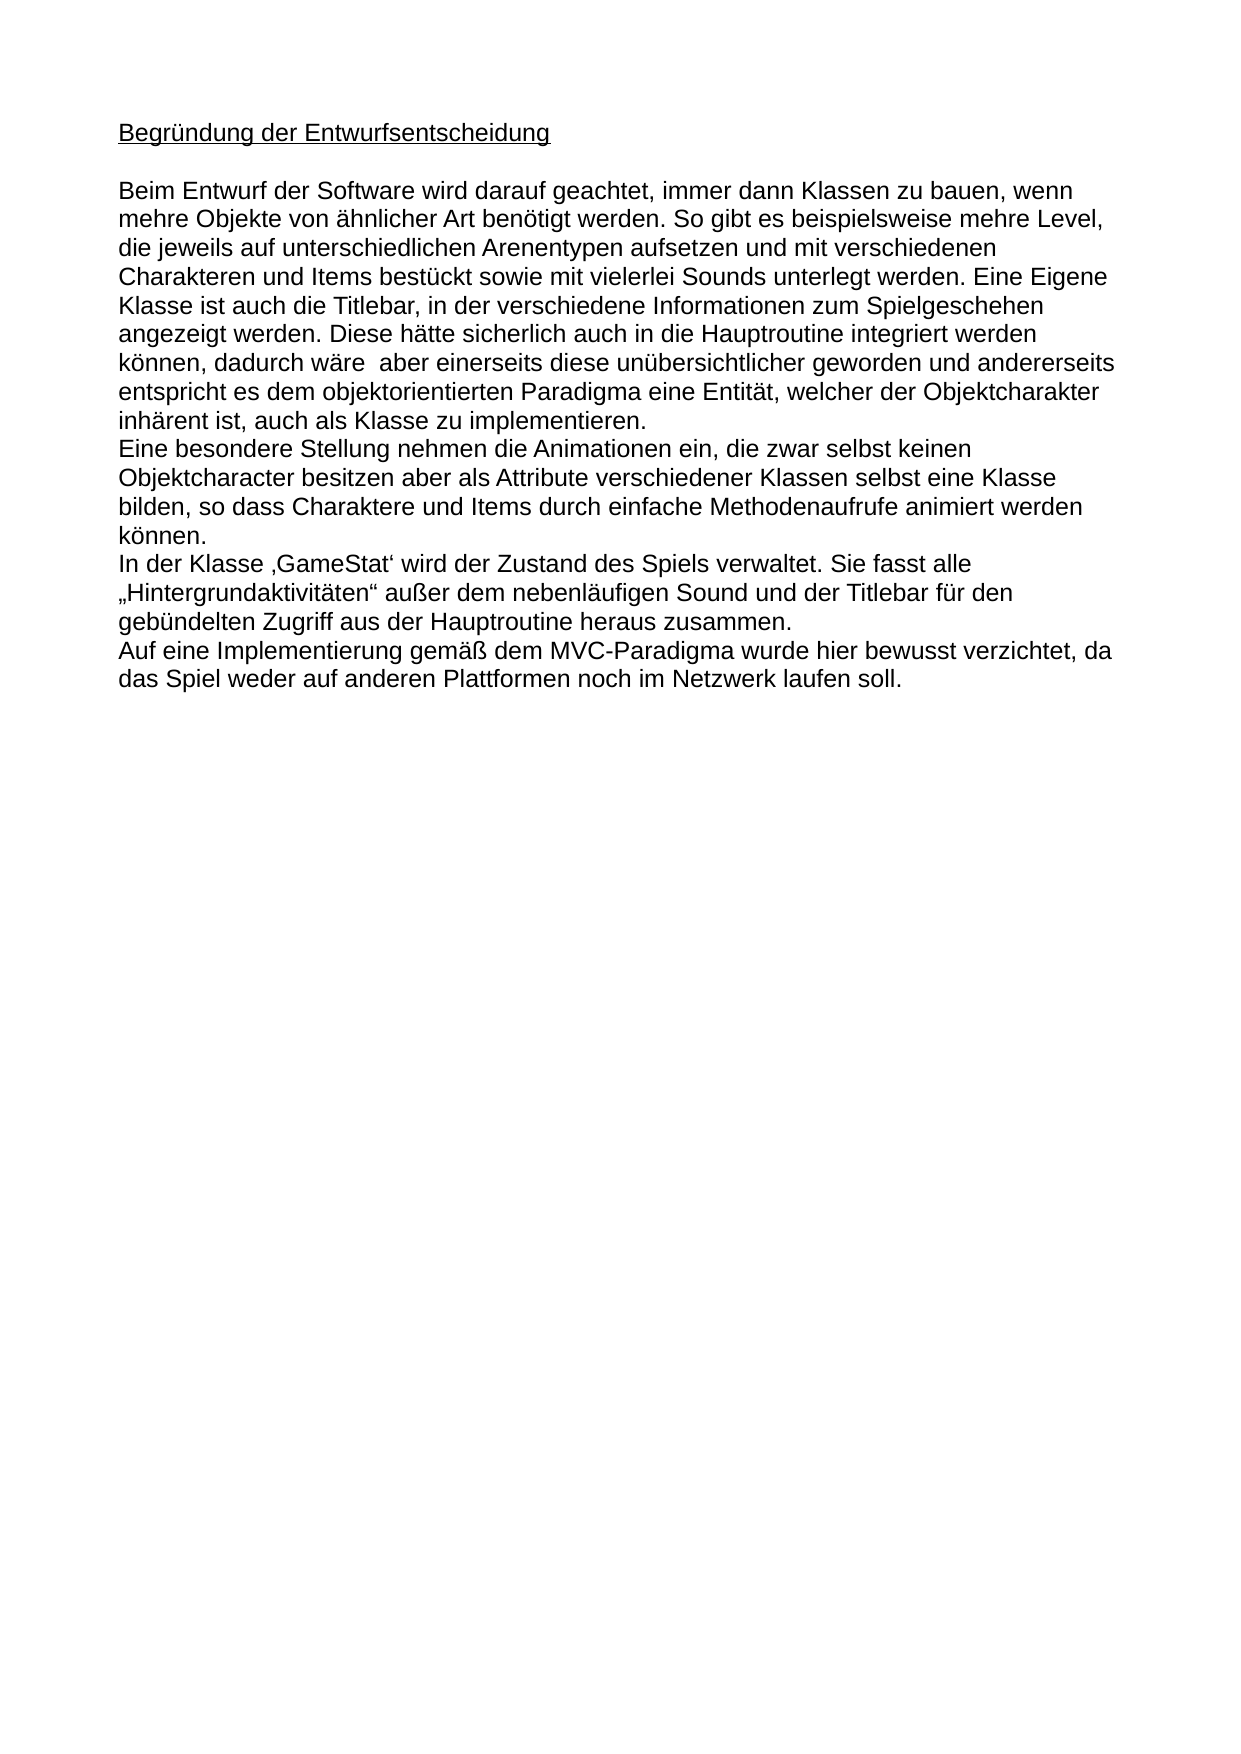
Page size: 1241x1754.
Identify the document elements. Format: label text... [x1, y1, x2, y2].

text Beim Entwurf der Software wird darauf geachtet, immer dann Klassen zu bauen, wenn mehre Objekte von ähnlicher Art benötigt werden. So gibt es beispielsweise mehre Level, die jeweils auf unterschiedlichen Arenentypen aufsetzen und mit verschiedenen Charakteren und Items bestückt sowie mit vielerlei Sounds unterlegt werden. Eine Eigene Klasse ist auch die Titlebar, in der verschiedene Informationen zum Spielgeschehen angezeigt werden. Diese hätte sicherlich auch in die Hauptroutine integriert werden können, dadurch wäre aber einerseits diese unübersichtlicher geworden und andererseits entspricht es dem objektorientierten Paradigma eine Entität, welcher der Objektcharakter inhärent ist, auch als Klasse zu implementieren. [118, 176, 1122, 434]
text Auf eine Implementierung gemäß dem MVC-Paradigma wurde hier bewusst verzichtet, da das Spiel weder auf anderen Plattformen noch im Netzwerk laufen soll. [118, 636, 1122, 693]
text Eine besondere Stellung nehmen die Animationen ein, die zwar selbst keinen Objektcharacter besitzen aber als Attribute verschiedener Klassen selbst eine Klasse bilden, so dass Charaktere und Items durch einfache Methodenaufrufe animiert werden können. [118, 434, 1122, 549]
text Begründung der Entwurfsentscheidung [118, 118, 1122, 147]
text In der Klasse ‚GameStat‘ wird der Zustand des Spiels verwaltet. Sie fasst alle „Hintergrundaktivitäten“ außer dem nebenläufigen Sound und der Titlebar für den gebündelten Zugriff aus der Hauptroutine heraus zusammen. [118, 549, 1122, 636]
